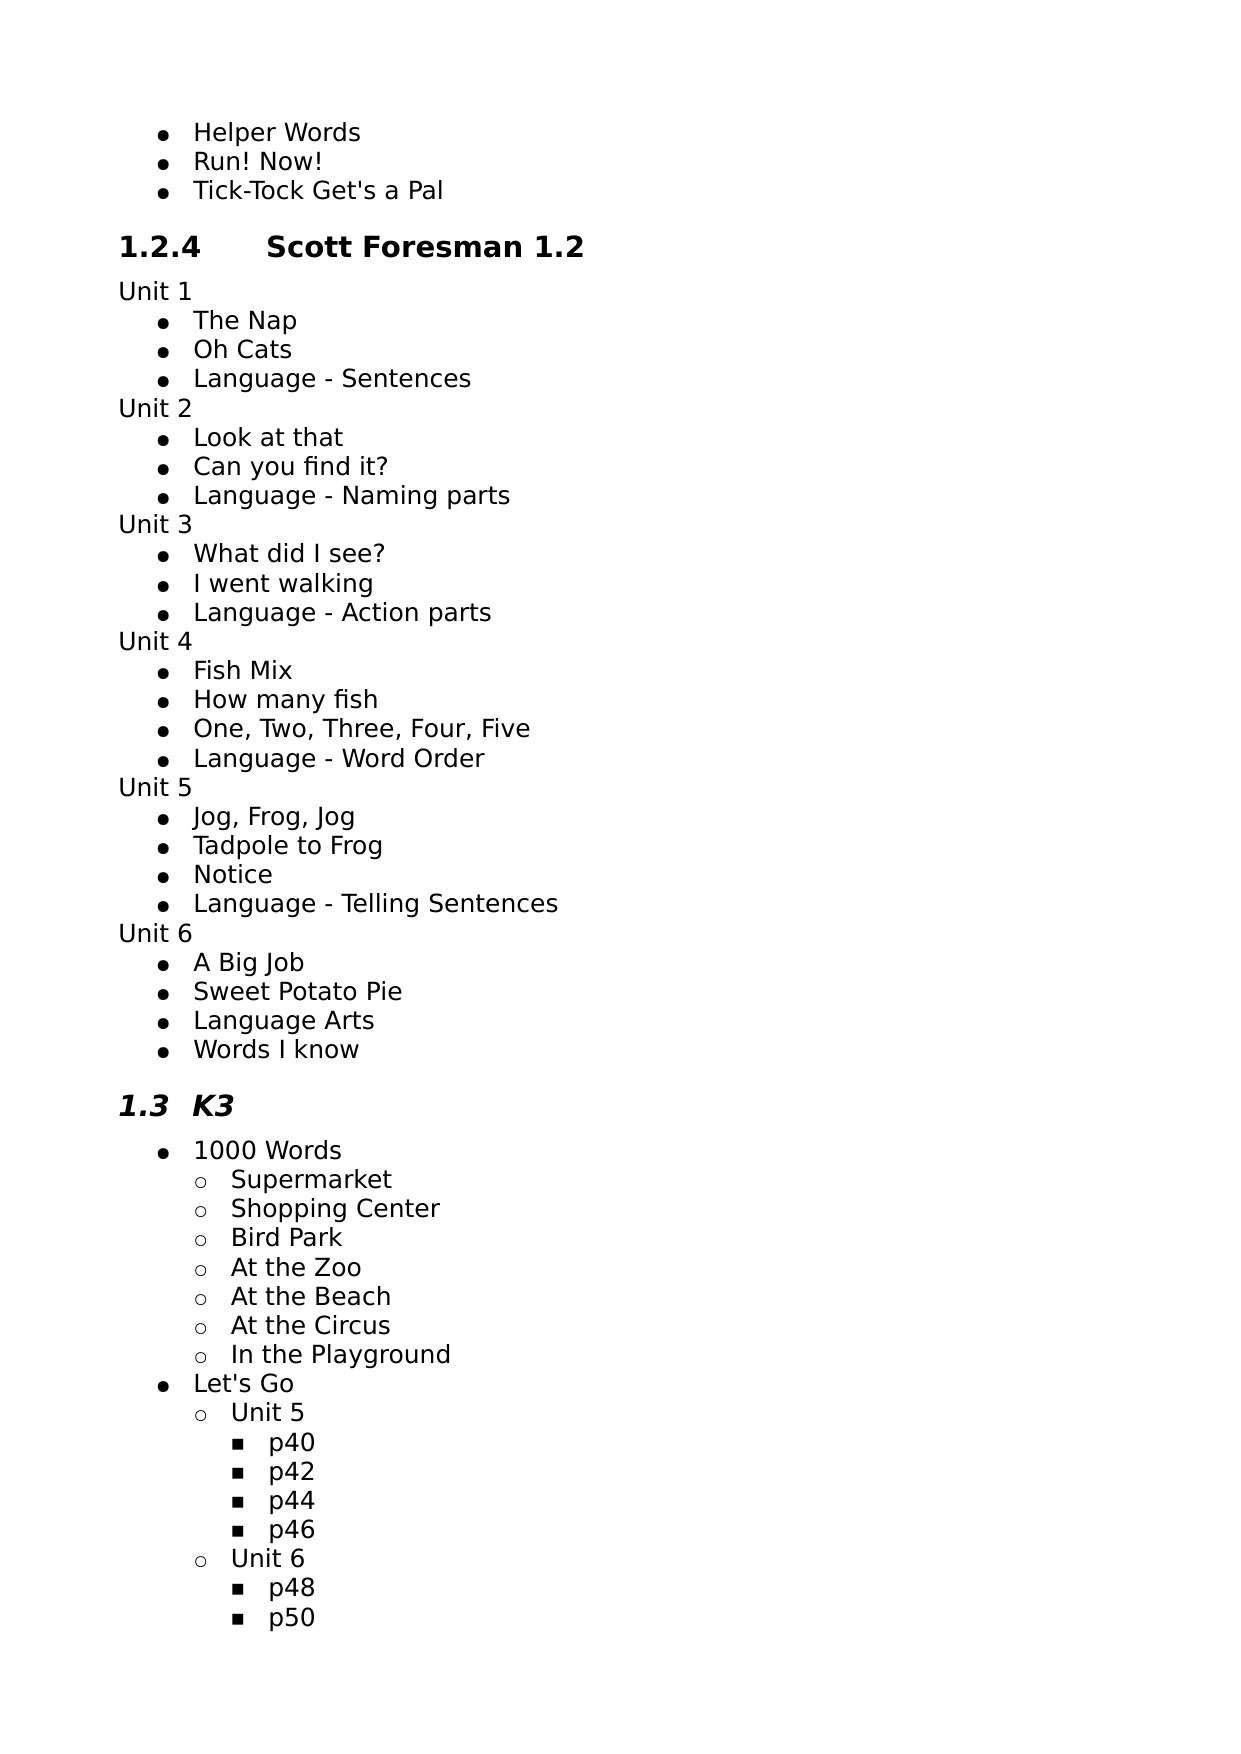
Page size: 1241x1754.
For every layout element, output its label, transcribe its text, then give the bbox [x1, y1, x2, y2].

list Tadpole to Frog [156, 831, 1122, 860]
list Notice [156, 860, 1122, 889]
list A Big Job [156, 948, 1122, 977]
subtitle K3 [118, 1089, 1122, 1123]
list How many fish [156, 685, 1122, 714]
list Run! Now! [156, 147, 1122, 176]
list Language - Word Order [156, 744, 1122, 773]
list At the Circus [193, 1311, 1122, 1340]
list Bird Park [193, 1223, 1122, 1253]
subtitle Unit 1 [118, 277, 1122, 306]
list p44 [231, 1486, 1122, 1515]
list Language - Telling Sentences [156, 889, 1122, 919]
list p48 [231, 1573, 1122, 1603]
subtitle Unit 4 [118, 627, 1122, 656]
list I went walking [156, 569, 1122, 598]
list 1000 Words [156, 1136, 1122, 1165]
list Words I know [156, 1035, 1122, 1064]
subtitle Unit 3 [118, 510, 1122, 539]
list What did I see? [156, 539, 1122, 569]
list Shopping Center [193, 1194, 1122, 1223]
list Language - Naming parts [156, 481, 1122, 510]
list Language - Action parts [156, 598, 1122, 627]
list Sweet Potato Pie [156, 977, 1122, 1006]
list Tick-Tock Get's a Pal [156, 176, 1122, 206]
list Supermarket [193, 1165, 1122, 1194]
list Unit 6 [193, 1544, 1122, 1573]
list Language Arts [156, 1006, 1122, 1035]
subtitle Unit 5 [118, 773, 1122, 802]
list At the Zoo [193, 1253, 1122, 1282]
list p40 [231, 1428, 1122, 1457]
list In the Playground [193, 1340, 1122, 1369]
list Can you find it? [156, 452, 1122, 481]
list Language - Sentences [156, 364, 1122, 394]
subtitle Unit 6 [118, 919, 1122, 948]
list Oh Cats [156, 335, 1122, 364]
subtitle Unit 2 [118, 394, 1122, 423]
list Let's Go [156, 1369, 1122, 1398]
list Fish Mix [156, 656, 1122, 685]
list One, Two, Three, Four, Five [156, 714, 1122, 744]
list p46 [231, 1515, 1122, 1544]
list p42 [231, 1457, 1122, 1486]
list Jog, Frog, Jog [156, 802, 1122, 831]
subtitle Scott Foresman 1.2 [118, 231, 1122, 264]
list Helper Words [156, 118, 1122, 147]
list At the Beach [193, 1282, 1122, 1311]
list Unit 5 [193, 1398, 1122, 1428]
list The Nap [156, 306, 1122, 335]
list Look at that [156, 423, 1122, 452]
list p50 [231, 1603, 1122, 1632]
